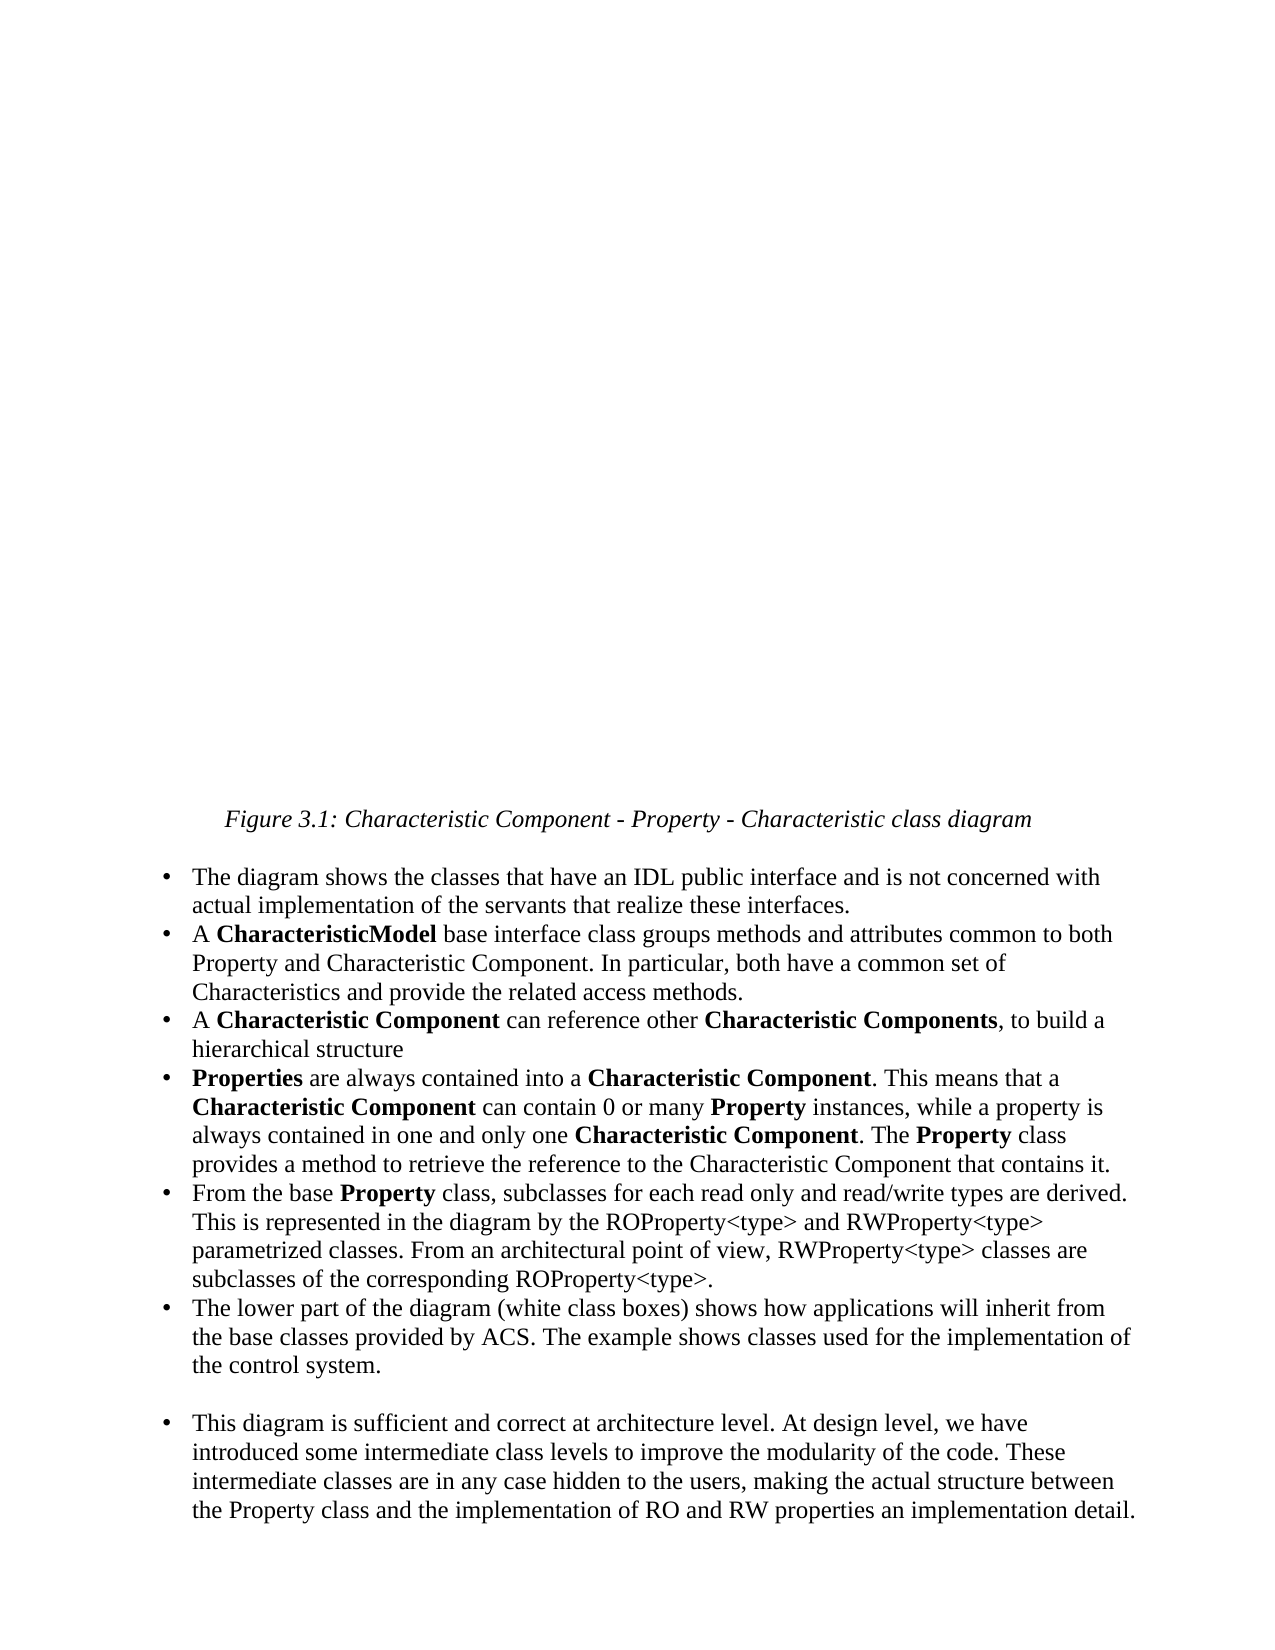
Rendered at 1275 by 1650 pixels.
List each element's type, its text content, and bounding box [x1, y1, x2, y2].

text Figure 3.1: Characteristic Component - Property - Characteristic class diagram [118, 804, 1141, 833]
list A Characteristic Component can reference other Characteristic Components, to build a hierarchical structure [162, 1006, 1141, 1063]
list This diagram is sufficient and correct at architecture level. At design level, we have introduced some intermediate class levels to improve the modularity of the code. These intermediate classes are in any case hidden to the users, making the actual structure between the Property class and the implementation of RO and RW properties an implementation detail. [162, 1408, 1141, 1523]
list A CharacteristicModel base interface class groups methods and attributes common to both Property and Characteristic Component. In particular, both have a common set of Characteristics and provide the related access methods. [162, 919, 1141, 1006]
list From the base Property class, subclasses for each read only and read/write types are derived. This is represented in the diagram by the ROProperty<type> and RWProperty<type> parametrized classes. From an architectural point of view, RWProperty<type> classes are subclasses of the corresponding ROProperty<type>. [162, 1178, 1141, 1293]
list The diagram shows the classes that have an IDL public interface and is not concerned with actual implementation of the servants that realize these interfaces. [162, 862, 1141, 919]
list The lower part of the diagram (white class boxes) shows how applications will inherit from the base classes provided by ACS. The example shows classes used for the implementation of the control system. [162, 1293, 1141, 1379]
list Properties are always contained into a Characteristic Component. This means that a Characteristic Component can contain 0 or many Property instances, while a property is always contained in one and only one Characteristic Component. The Property class provides a method to retrieve the reference to the Characteristic Component that contains it. [162, 1063, 1141, 1178]
